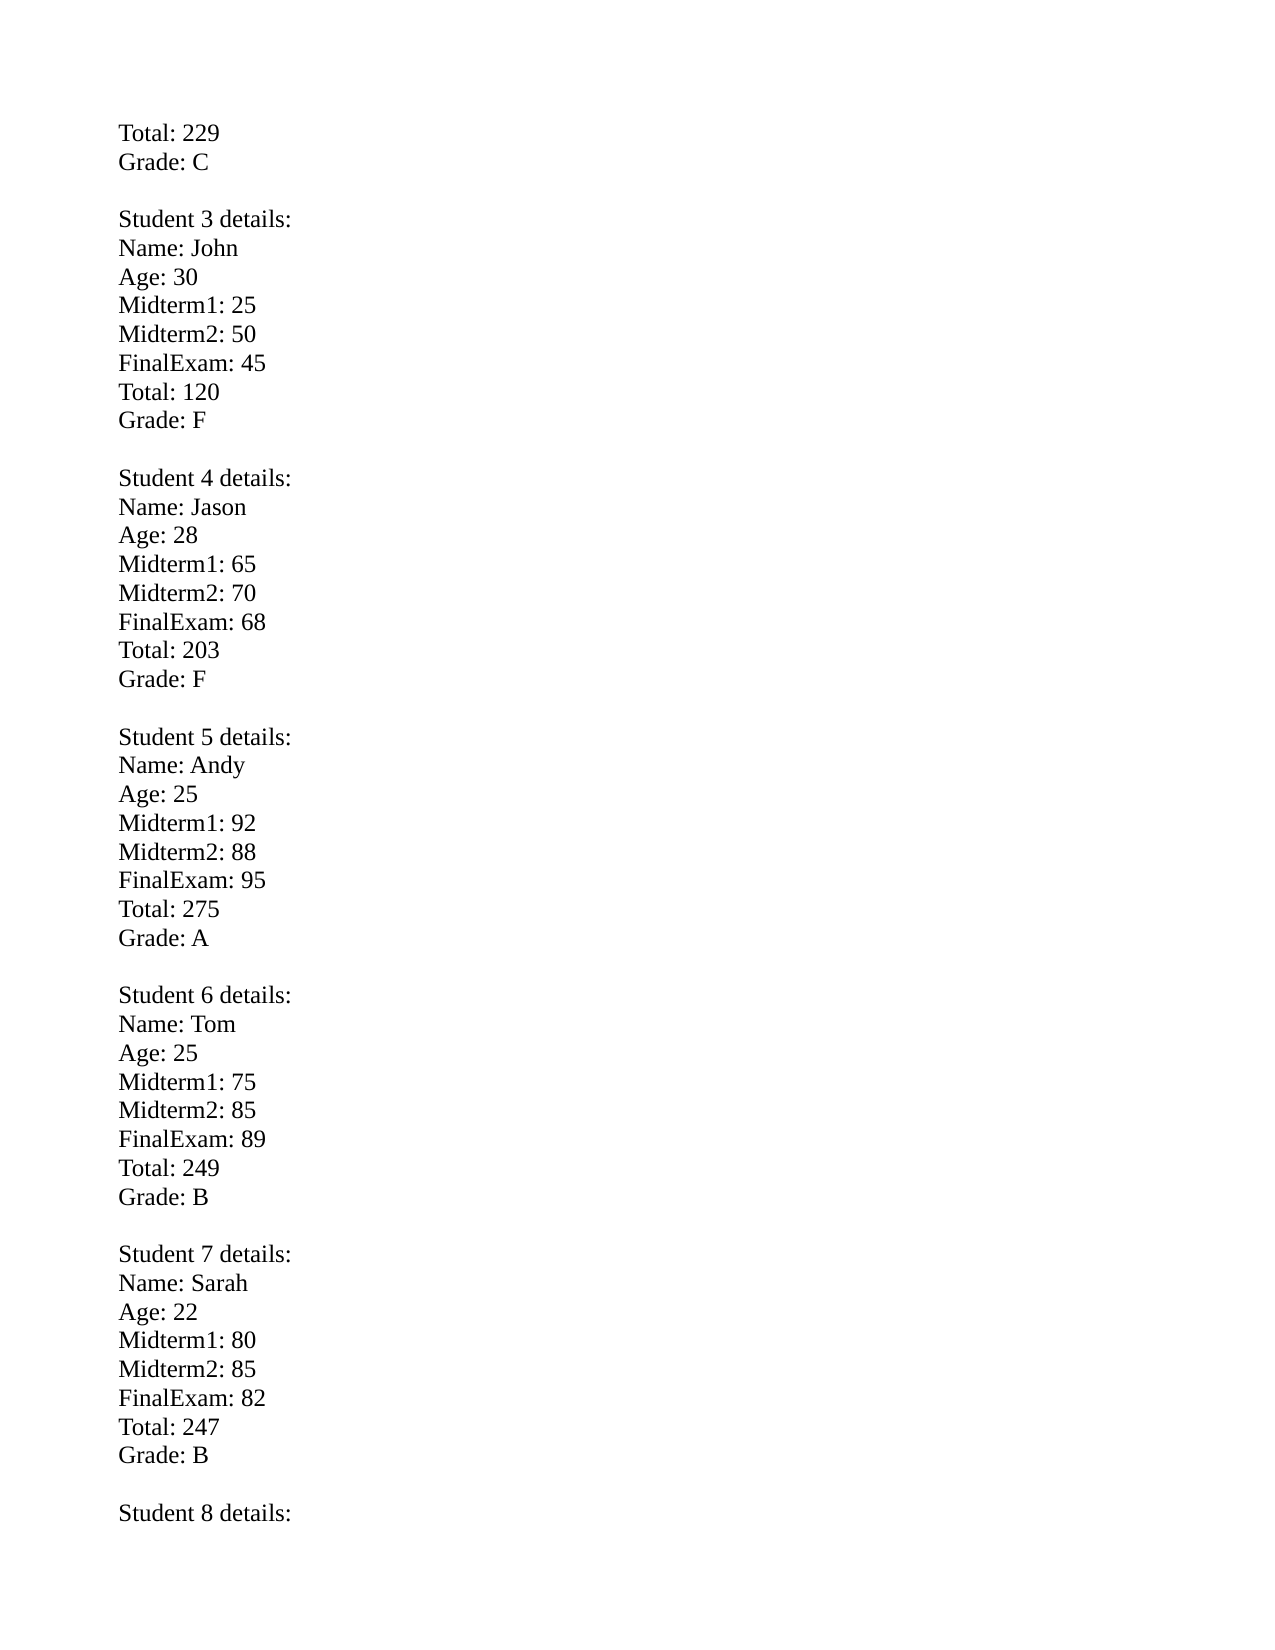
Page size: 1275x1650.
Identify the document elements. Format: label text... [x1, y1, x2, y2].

text Midterm1: 80 [118, 1326, 1157, 1354]
text Grade: B [118, 1441, 1157, 1469]
text Age: 30 [118, 262, 1157, 291]
text Midterm2: 70 [118, 578, 1157, 607]
text Age: 22 [118, 1297, 1157, 1326]
text Grade: B [118, 1182, 1157, 1211]
text Midterm2: 88 [118, 837, 1157, 866]
text Student 7 details: [118, 1239, 1157, 1268]
text Total: 275 [118, 894, 1157, 923]
text Name: Andy [118, 751, 1157, 779]
text Grade: C [118, 147, 1157, 176]
text FinalExam: 45 [118, 348, 1157, 377]
text Total: 203 [118, 636, 1157, 664]
text Midterm2: 85 [118, 1354, 1157, 1383]
text Midterm1: 65 [118, 549, 1157, 578]
text Age: 25 [118, 779, 1157, 808]
text Midterm2: 85 [118, 1096, 1157, 1124]
text FinalExam: 68 [118, 607, 1157, 636]
text FinalExam: 82 [118, 1383, 1157, 1412]
text Name: Jason [118, 492, 1157, 521]
text Total: 247 [118, 1412, 1157, 1441]
text FinalExam: 95 [118, 866, 1157, 894]
text Grade: F [118, 406, 1157, 434]
text Grade: A [118, 923, 1157, 952]
text Total: 120 [118, 377, 1157, 406]
text Midterm1: 92 [118, 808, 1157, 837]
text Total: 229 [118, 118, 1157, 147]
text Midterm1: 25 [118, 291, 1157, 319]
text Name: John [118, 233, 1157, 262]
text Grade: F [118, 664, 1157, 693]
text Total: 249 [118, 1153, 1157, 1182]
text FinalExam: 89 [118, 1124, 1157, 1153]
text Student 6 details: [118, 981, 1157, 1009]
text Student 8 details: [118, 1498, 1157, 1527]
text Student 5 details: [118, 722, 1157, 751]
text Student 3 details: [118, 204, 1157, 233]
text Midterm2: 50 [118, 319, 1157, 348]
text Student 4 details: [118, 463, 1157, 492]
text Name: Sarah [118, 1268, 1157, 1297]
text Midterm1: 75 [118, 1067, 1157, 1096]
text Age: 25 [118, 1038, 1157, 1067]
text Name: Tom [118, 1009, 1157, 1038]
text Age: 28 [118, 521, 1157, 549]
